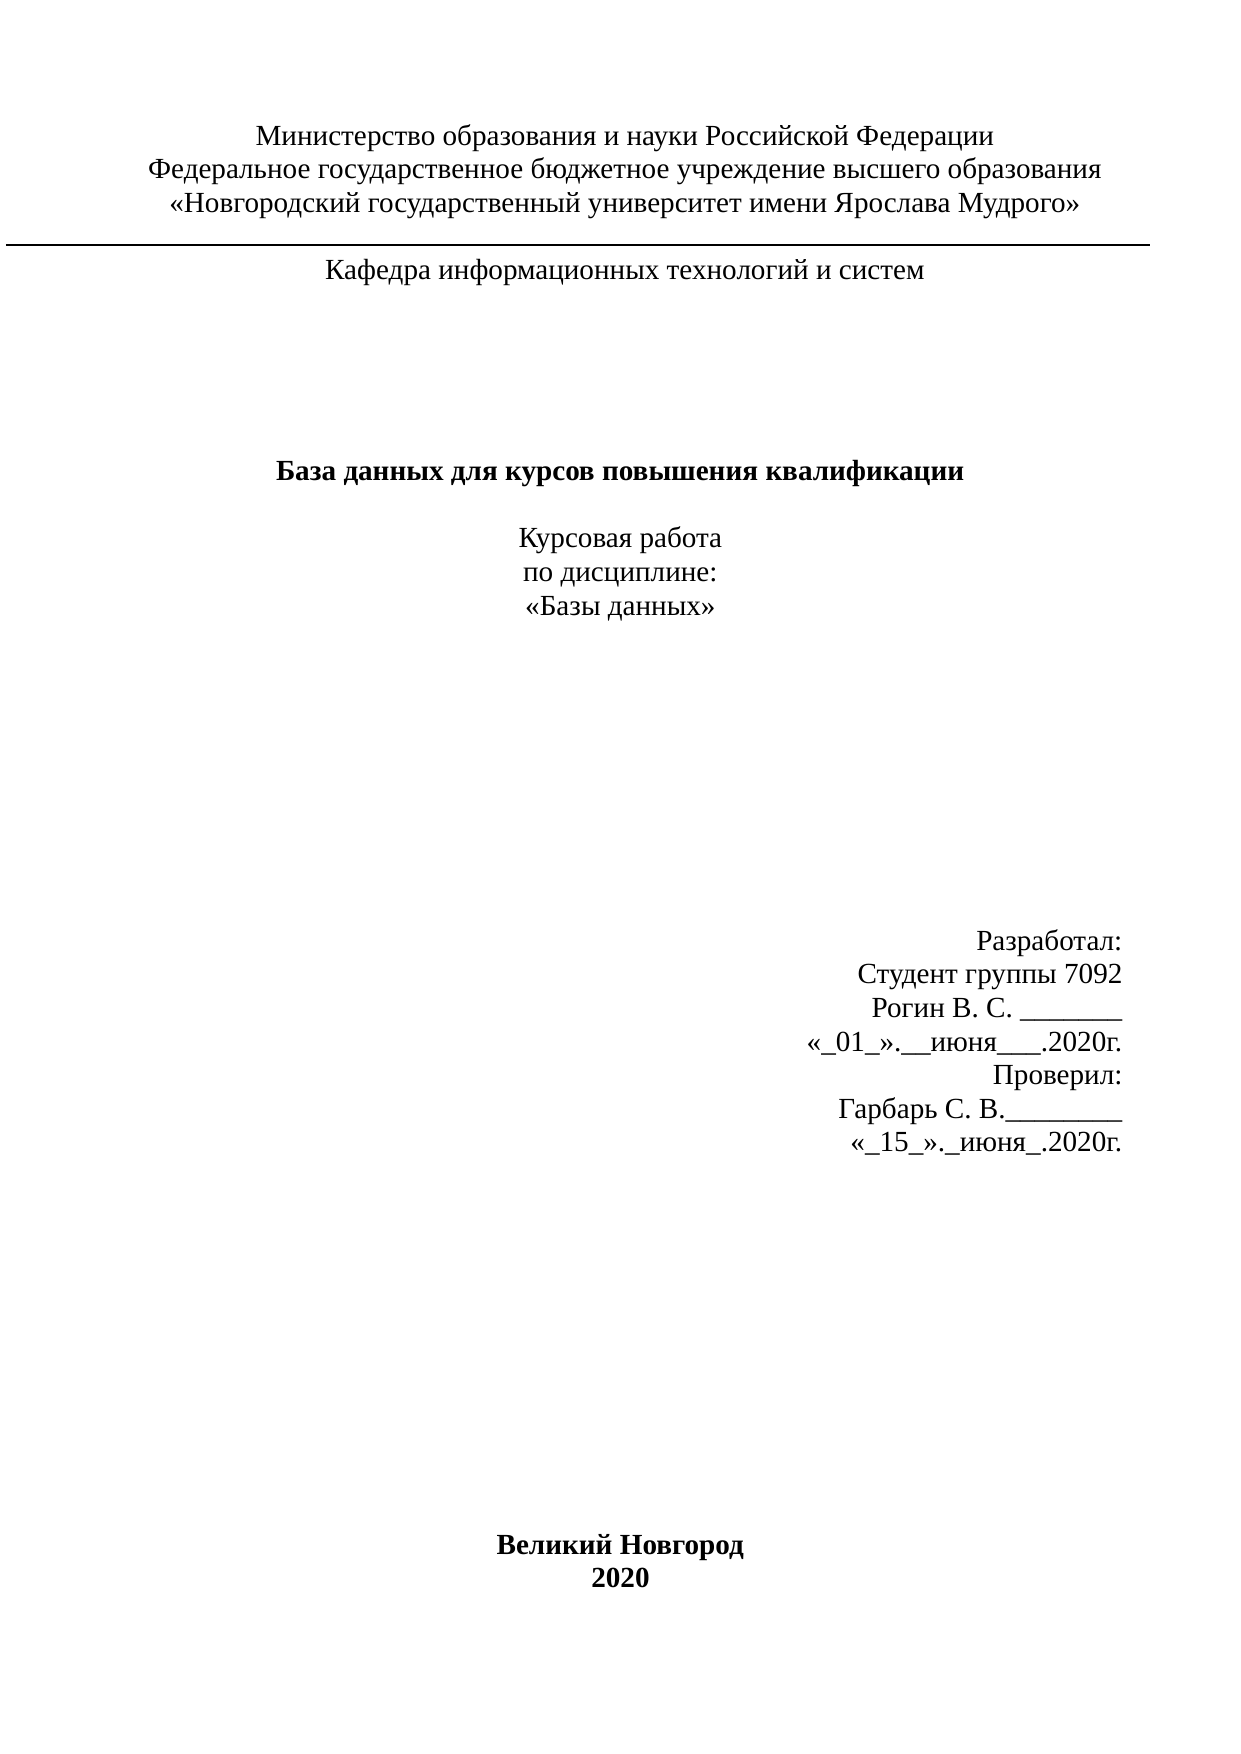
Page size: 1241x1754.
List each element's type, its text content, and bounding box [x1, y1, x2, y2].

text по дисциплине: [118, 554, 1122, 588]
text База данных для курсов повышения квалификации [118, 453, 1122, 487]
text 2020 [118, 1560, 1122, 1594]
text Федеральное государственное бюджетное учреждение высшего образования [43, 152, 1206, 185]
text Рогин В. С. _______ [118, 990, 1122, 1024]
text «_15_»._июня_.2020г. [118, 1124, 1122, 1158]
text Разработал: [118, 923, 1122, 957]
text Проверил: [118, 1057, 1122, 1091]
text Министерство образования и науки Российской Федерации [43, 118, 1206, 152]
text Великий Новгород [118, 1527, 1122, 1560]
text Кафедра информационных технологий и систем [43, 252, 1206, 286]
text Курсовая работа [118, 521, 1122, 554]
text «Базы данных» [118, 588, 1122, 621]
text Гарбарь С. В.________ [118, 1091, 1122, 1124]
text «Новгородский государственный университет имени Ярослава Мудрого» [43, 185, 1206, 219]
text «_01_».__июня___.2020г. [118, 1024, 1122, 1057]
text Студент группы 7092 [118, 957, 1122, 990]
